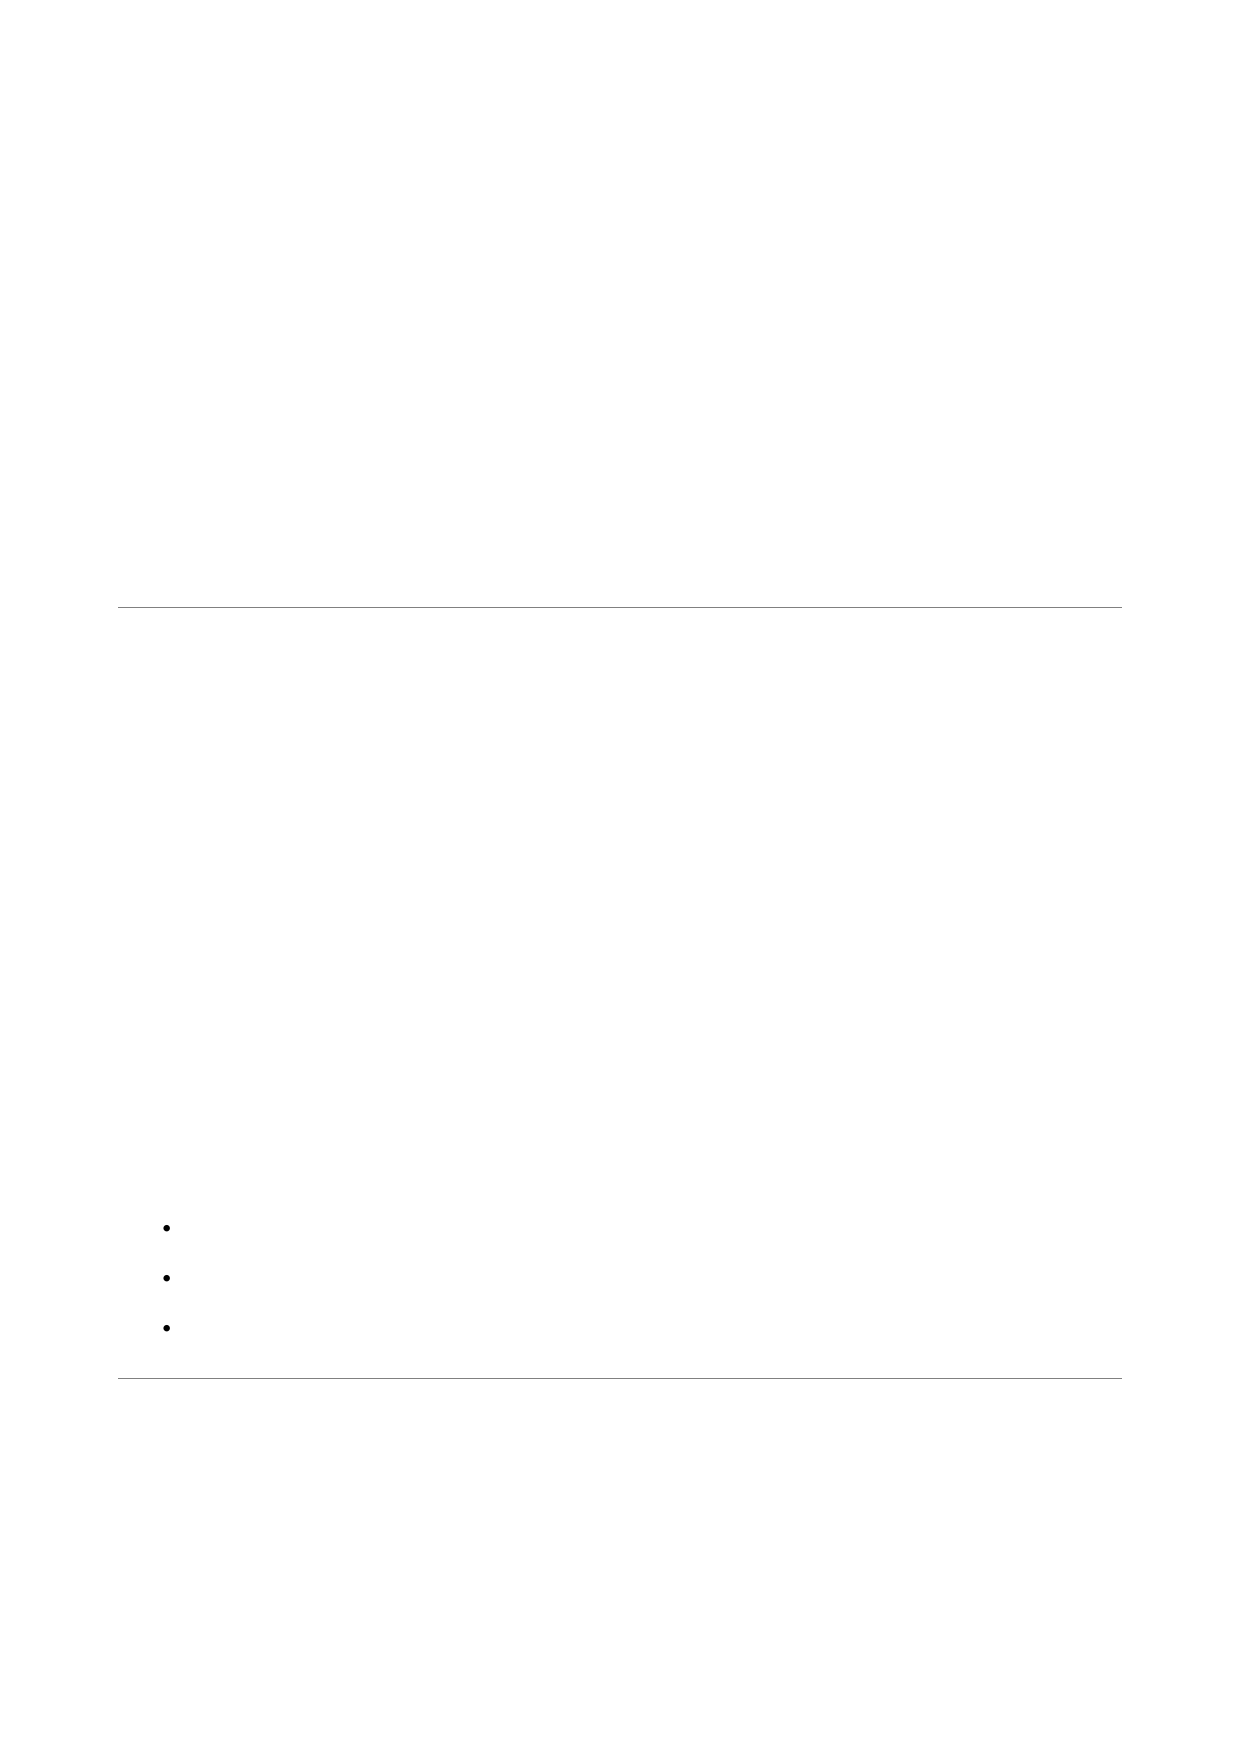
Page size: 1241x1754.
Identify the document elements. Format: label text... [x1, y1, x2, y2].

table_cell Объект, описывающий поведение этого свойства [281, 931, 870, 965]
subtitle 🔹 1. Синтаксис [118, 658, 1122, 701]
list оно участвует в переборе (enumerable: true). [162, 1314, 1122, 1344]
text enumerable: true, [118, 1606, 1122, 1629]
table_cell prop [118, 896, 281, 931]
text console.log(user.name); // "Марат" [118, 189, 1122, 213]
table_cell Объект, в котором создаётся или изменяется свойство [281, 862, 870, 896]
table_header Аргумент [118, 827, 281, 862]
subtitle где: [118, 781, 1122, 814]
table_cell Имя свойства (строка или символ) [281, 896, 870, 931]
text Object.defineProperty() — это мощный, но немного “низкоуровневый” инструмент в JavaScript, который позволяет точно контролировать, как ведёт себя свойство объекта: можно сделать его незаписываемым, недоступным для перечисления, или даже сделать геттер/сеттер вручную. [118, 363, 1122, 526]
text Обычно ты пишешь так: [118, 1042, 1122, 1071]
text user.name = "Айдар"; // ❌ нельзя изменить [118, 213, 1122, 236]
table_cell descriptor [118, 931, 281, 965]
text Object.defineProperty(user, "name", { [118, 1535, 1122, 1558]
subtitle 2. Пример: обычное создание свойства [118, 986, 1122, 1029]
table_header Описание [281, 827, 870, 862]
text Давай разберём всё по шагам 👇 [118, 545, 1122, 574]
text value: "Марат", [118, 1558, 1122, 1582]
text 💡 Теперь свойство name полностью защищено. [118, 313, 1122, 344]
text }); [118, 142, 1122, 165]
text Object.defineProperty(obj, prop, descriptor) [118, 713, 1122, 737]
text configurable: false [118, 118, 1122, 142]
text delete user.name; // ❌ нельзя удалить [118, 236, 1122, 260]
text writable: true, [118, 1582, 1122, 1606]
text let user = {}; [118, 1488, 1122, 1511]
subtitle 🔹 3. То же самое через defineProperty [118, 1429, 1122, 1475]
list можно удалить (configurable: true); [162, 1264, 1122, 1294]
text Но это просто создаёт свойство со стандартными настройками: [118, 1166, 1122, 1195]
text console.log(Object.keys(user)); // [] — скрыто [118, 260, 1122, 284]
text let user = {}; [118, 1089, 1122, 1113]
list можно изменить (writable: true); [162, 1214, 1122, 1244]
text user.name = "Марат"; [118, 1113, 1122, 1137]
table_cell obj [118, 862, 281, 896]
